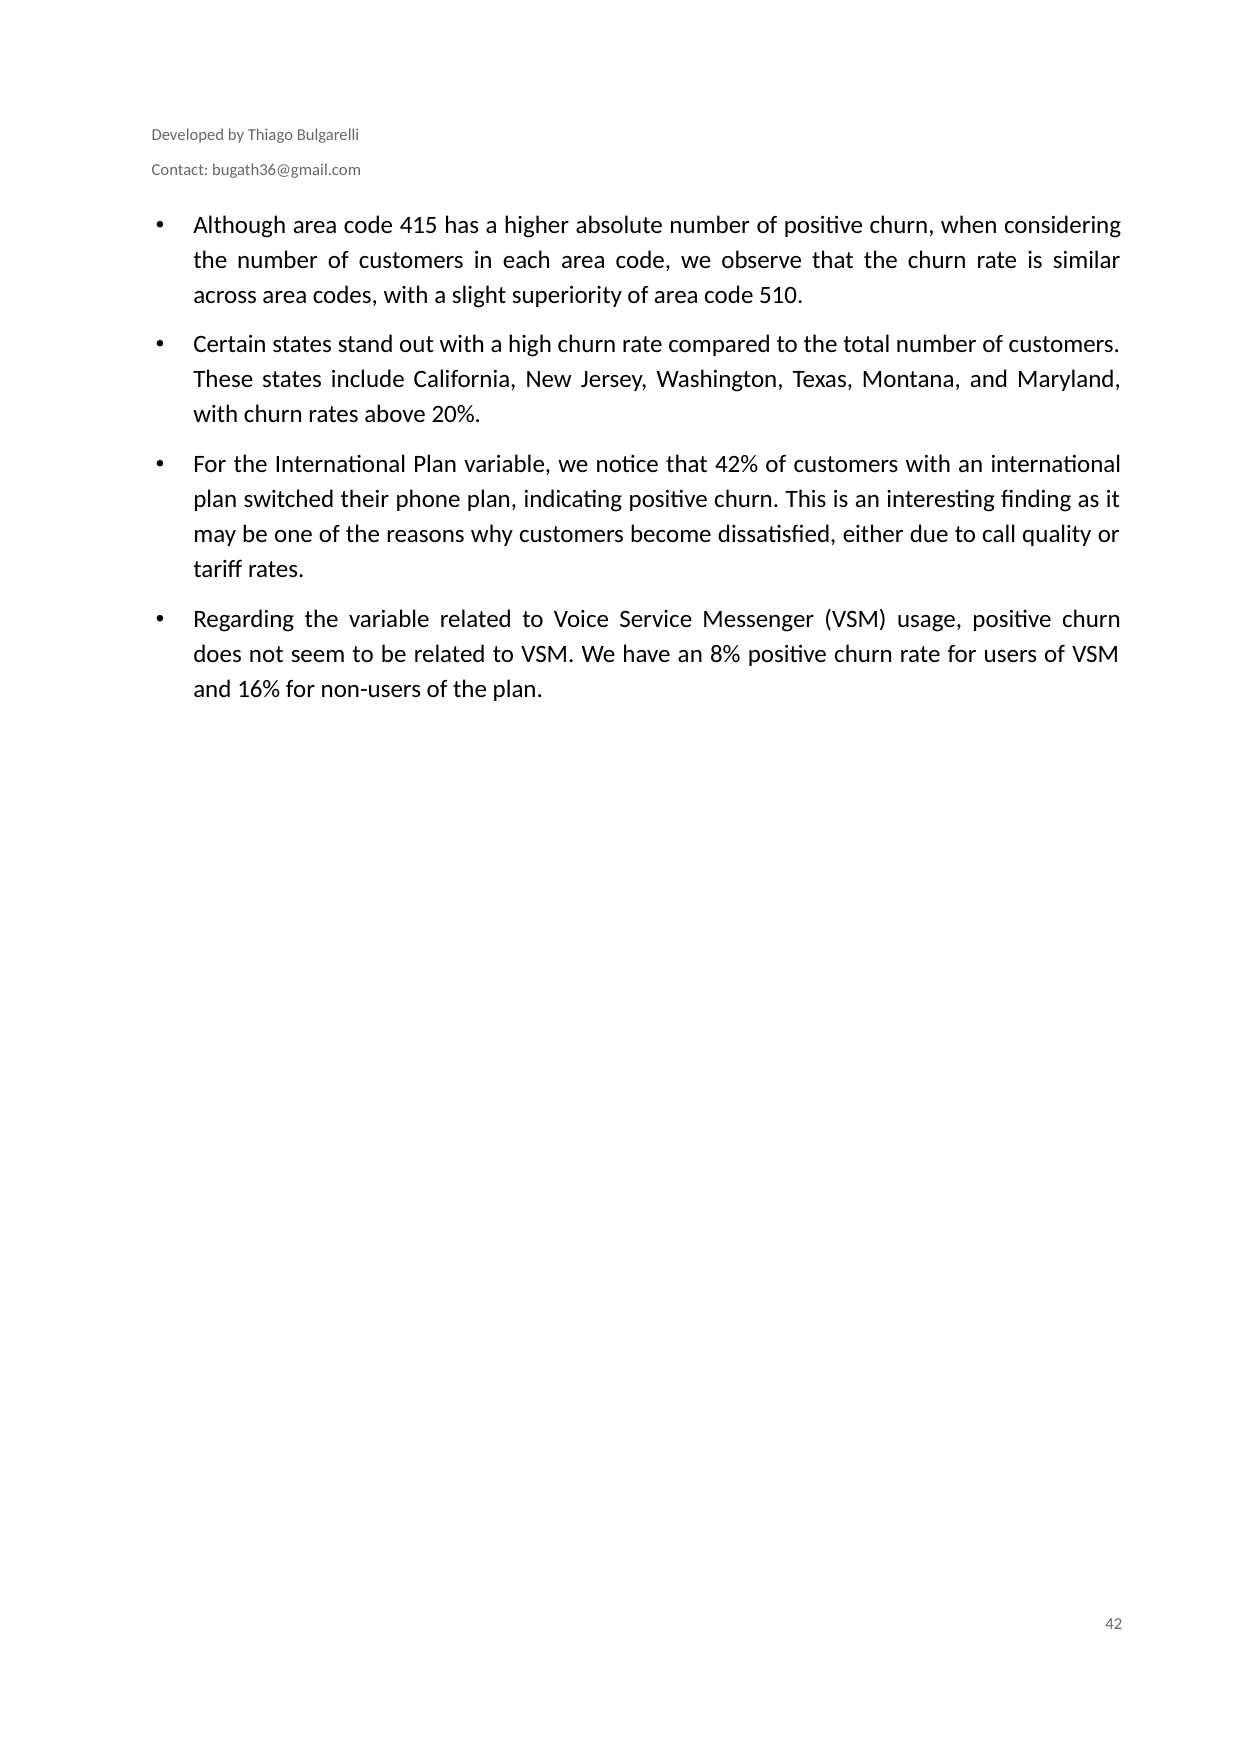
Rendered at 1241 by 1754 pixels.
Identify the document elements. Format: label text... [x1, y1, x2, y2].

list Regarding the variable related to Voice Service Messenger (VSM) usage, positive churn does not seem to be related to VSM. We have an 8% positive churn rate for users of VSM and 16% for non-users of the plan. [156, 603, 1122, 703]
list Although area code 415 has a higher absolute number of positive churn, when considering the number of customers in each area code, we observe that the churn rate is similar across area codes, with a slight superiority of area code 510. [156, 209, 1122, 309]
list Certain states stand out with a high churn rate compared to the total number of customers. These states include California, New Jersey, Washington, Texas, Montana, and Maryland, with churn rates above 20%. [156, 329, 1122, 429]
list For the International Plan variable, we notice that 42% of customers with an international plan switched their phone plan, indicating positive churn. This is an interesting finding as it may be one of the reasons why customers become dissatisfied, either due to call quality or tariff rates. [156, 448, 1122, 584]
